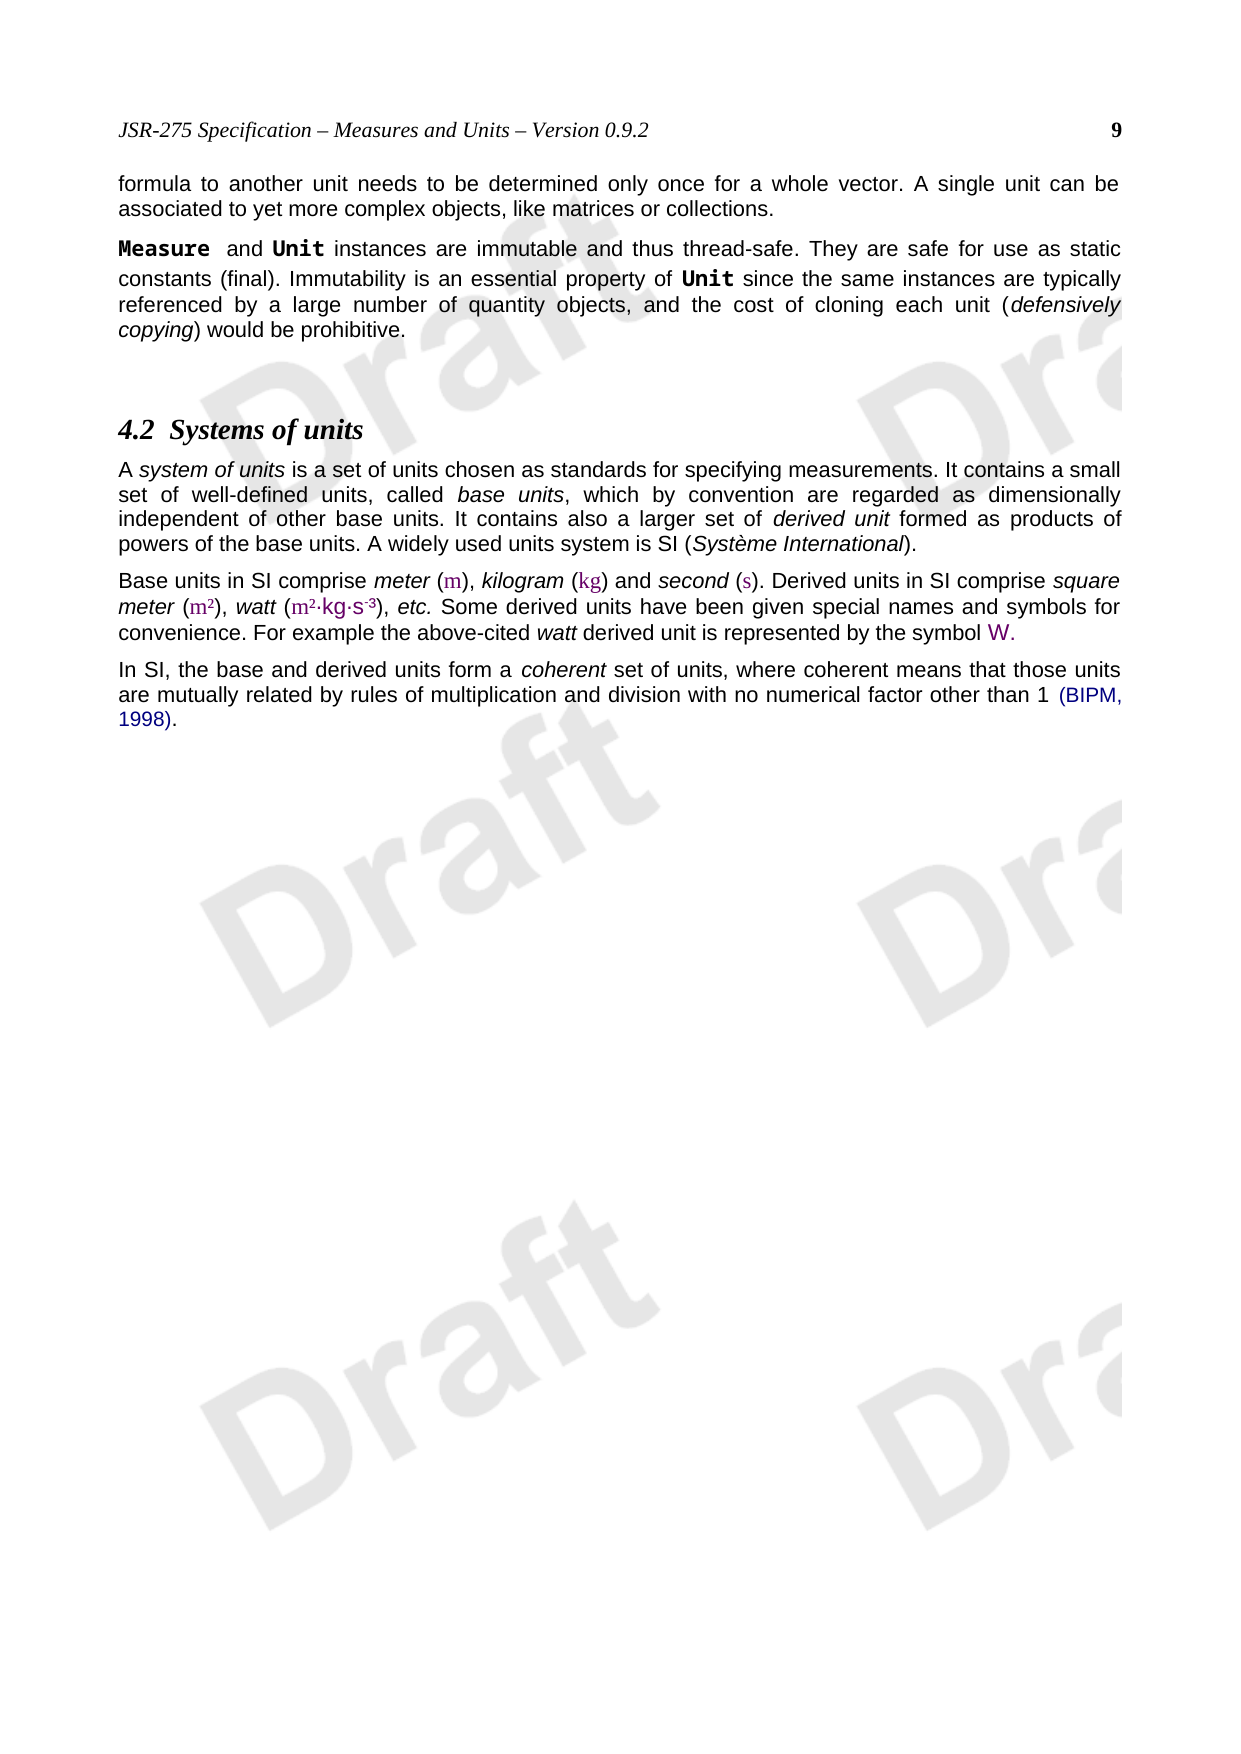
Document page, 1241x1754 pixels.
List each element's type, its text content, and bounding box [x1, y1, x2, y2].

picture [118, 342, 1122, 413]
text In SI, the base and derived units form a coherent set of units, where coherent means that those units are mutually related by rules of multiplication and division with no numerical factor other than 1 (BIPM, 1998). [118, 658, 1122, 731]
text formula to another unit needs to be determined only once for a whole vector. A single unit can be associated to yet more complex objects, like matrices or collections. [118, 172, 1122, 221]
text A system of units is a set of units chosen as standards for specifying measurements. It contains a small set of well-defined units, called base units, which by convention are regarded as dimensionally independent of other base units. It contains also a larger set of derived unit formed as products of powers of the base units. A widely used units system is SI (Système International). [118, 458, 1122, 556]
picture [118, 731, 1122, 1636]
picture [118, 645, 1122, 658]
picture [118, 556, 1122, 568]
picture [118, 446, 1122, 458]
subtitle Systems of units [118, 413, 1122, 446]
picture [118, 117, 1122, 172]
text Measure and Unit instances are immutable and thus thread-safe. They are safe for use as static constants (final). Immutability is an essential property of Unit since the same instances are typically referenced by a large number of quantity objects, and the cost of cloning each unit (defensively copying) would be prohibitive. [118, 233, 1122, 342]
picture [118, 221, 1122, 233]
text Base units in SI comprise meter (m), kilogram (kg) and second (s). Derived units in SI comprise square meter (m²), watt (m²∙kg∙s⁯-³), etc. Some derived units have been given special names and symbols for convenience. For example the above-cited watt derived unit is represented by the symbol W. [118, 568, 1122, 645]
